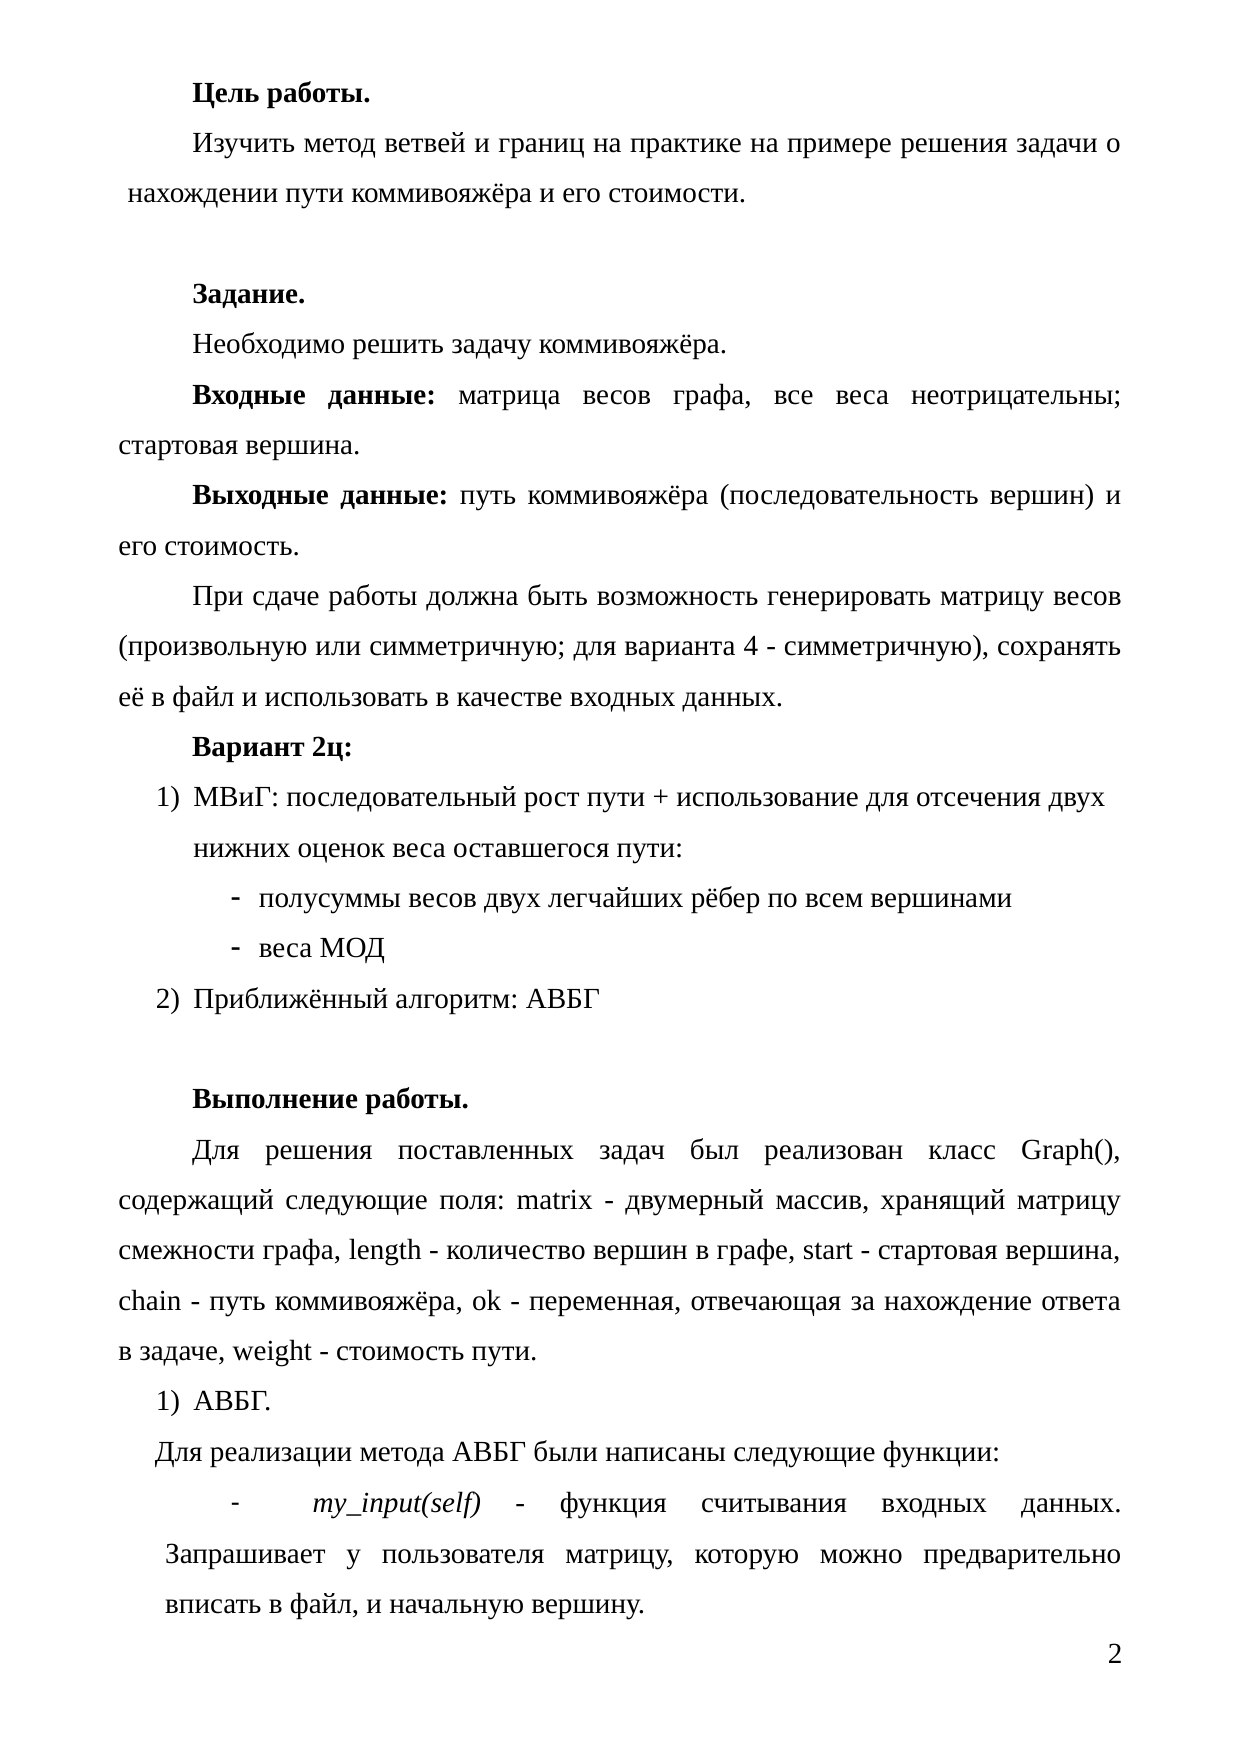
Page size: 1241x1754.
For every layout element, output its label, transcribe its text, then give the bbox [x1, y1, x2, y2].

list веса МОД [231, 930, 1122, 964]
subtitle Выполнение работы. [118, 1081, 1122, 1115]
list Приближённый алгоритм: АВБГ [156, 981, 1122, 1014]
text Для реализации метода АВБГ были написаны следующие функции: [154, 1434, 1122, 1467]
text Для решения поставленных задач был реализован класс Graph(), содержащий следующие поля: matrix - двумерный массив, хранящий матрицу смежности графа, length - количество вершин в графе, start - стартовая вершина, chain - путь коммивояжёра, ok - переменная, отвечающая за нахождение ответа в задаче, weight - стоимость пути. [118, 1132, 1122, 1367]
list МВиГ: последовательный рост пути + использование для отсечения двух нижних оценок веса оставшегося пути: [156, 779, 1122, 863]
subtitle Задание. [118, 276, 1122, 310]
text Необходимо решить задачу коммивояжёра. [118, 327, 1122, 360]
subtitle Цель работы. [118, 75, 1122, 108]
text Вариант 2ц: [118, 729, 1122, 763]
text При сдаче работы должна быть возможность генерировать матрицу весов (произвольную или симметричную; для варианта 4 - симметричную), сохранять её в файл и использовать в качестве входных данных. [118, 578, 1122, 712]
list полусуммы весов двух легчайших рёбер по всем вершинами [231, 880, 1122, 914]
text Входные данные: матрица весов графа, все веса неотрицательны; стартовая вершина. [118, 377, 1122, 461]
text Изучить метод ветвей и границ на практике на примере решения задачи о нахождении пути коммивояжёра и его стоимости. [127, 125, 1122, 209]
text Выходные данные: путь коммивояжёра (последовательность вершин) и его стоимость. [118, 477, 1122, 561]
list АВБГ. [156, 1383, 1122, 1417]
list my_input(self) - функция считывания входных данных. Запрашивает у пользователя матрицу, которую можно предварительно вписать в файл, и начальную вершину. [165, 1484, 1122, 1620]
